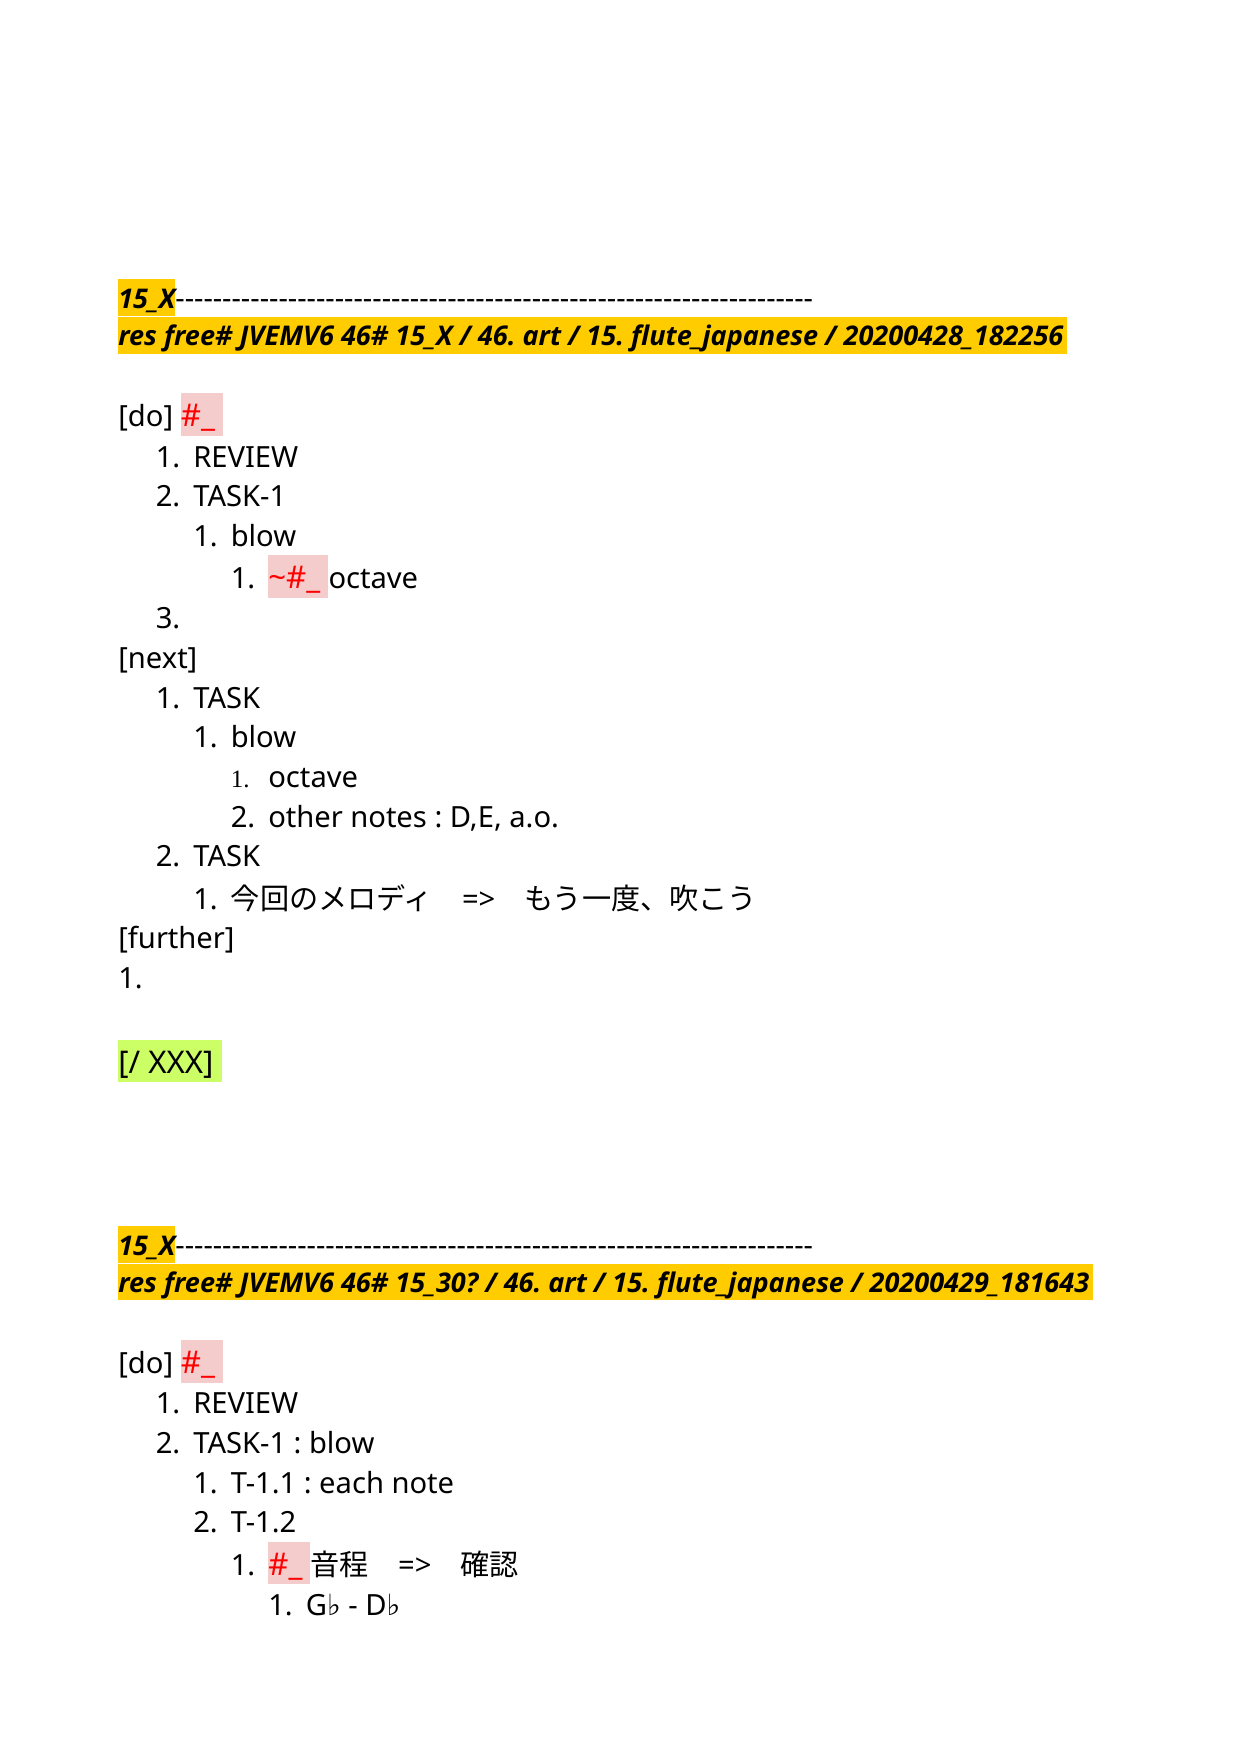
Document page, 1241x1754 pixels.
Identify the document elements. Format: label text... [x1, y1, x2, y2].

list TASK [156, 836, 1122, 875]
list ~#_ octave [231, 555, 1122, 598]
list REVIEW [156, 436, 1122, 476]
text [do] #_ [118, 393, 1122, 436]
list other notes : D,E, a.o. [231, 796, 1122, 836]
list REVIEW [156, 1383, 1122, 1422]
list TASK-1 : blow [156, 1422, 1122, 1462]
list T-1.2 [193, 1502, 1122, 1541]
text [/ XXX] [118, 997, 1122, 1082]
text [next] [118, 637, 1122, 677]
text [do] #_ [118, 1340, 1122, 1383]
list TASK [156, 677, 1122, 717]
list blow [193, 717, 1122, 756]
text res free# JVEMV6 46# 15_X / 46. art / 15. flute_japanese / 20200428_182256 [118, 317, 1122, 354]
list T-1.1 : each note [193, 1462, 1122, 1502]
list blow [193, 515, 1122, 555]
text res free# JVEMV6 46# 15_30? / 46. art / 15. flute_japanese / 20200429_181643 [118, 1263, 1122, 1300]
list TASK-1 [156, 476, 1122, 515]
text 15_X-------------------------------------------------------------------- [118, 1224, 1122, 1263]
list octave [231, 756, 1122, 796]
text 15_X-------------------------------------------------------------------- [118, 277, 1122, 317]
text [further] [118, 918, 1122, 957]
list G♭ - D♭ [268, 1584, 1122, 1624]
list #_ 音程 => 確認 [231, 1541, 1122, 1584]
list 今回のメロディ => もう一度、吹こう [193, 875, 1122, 918]
